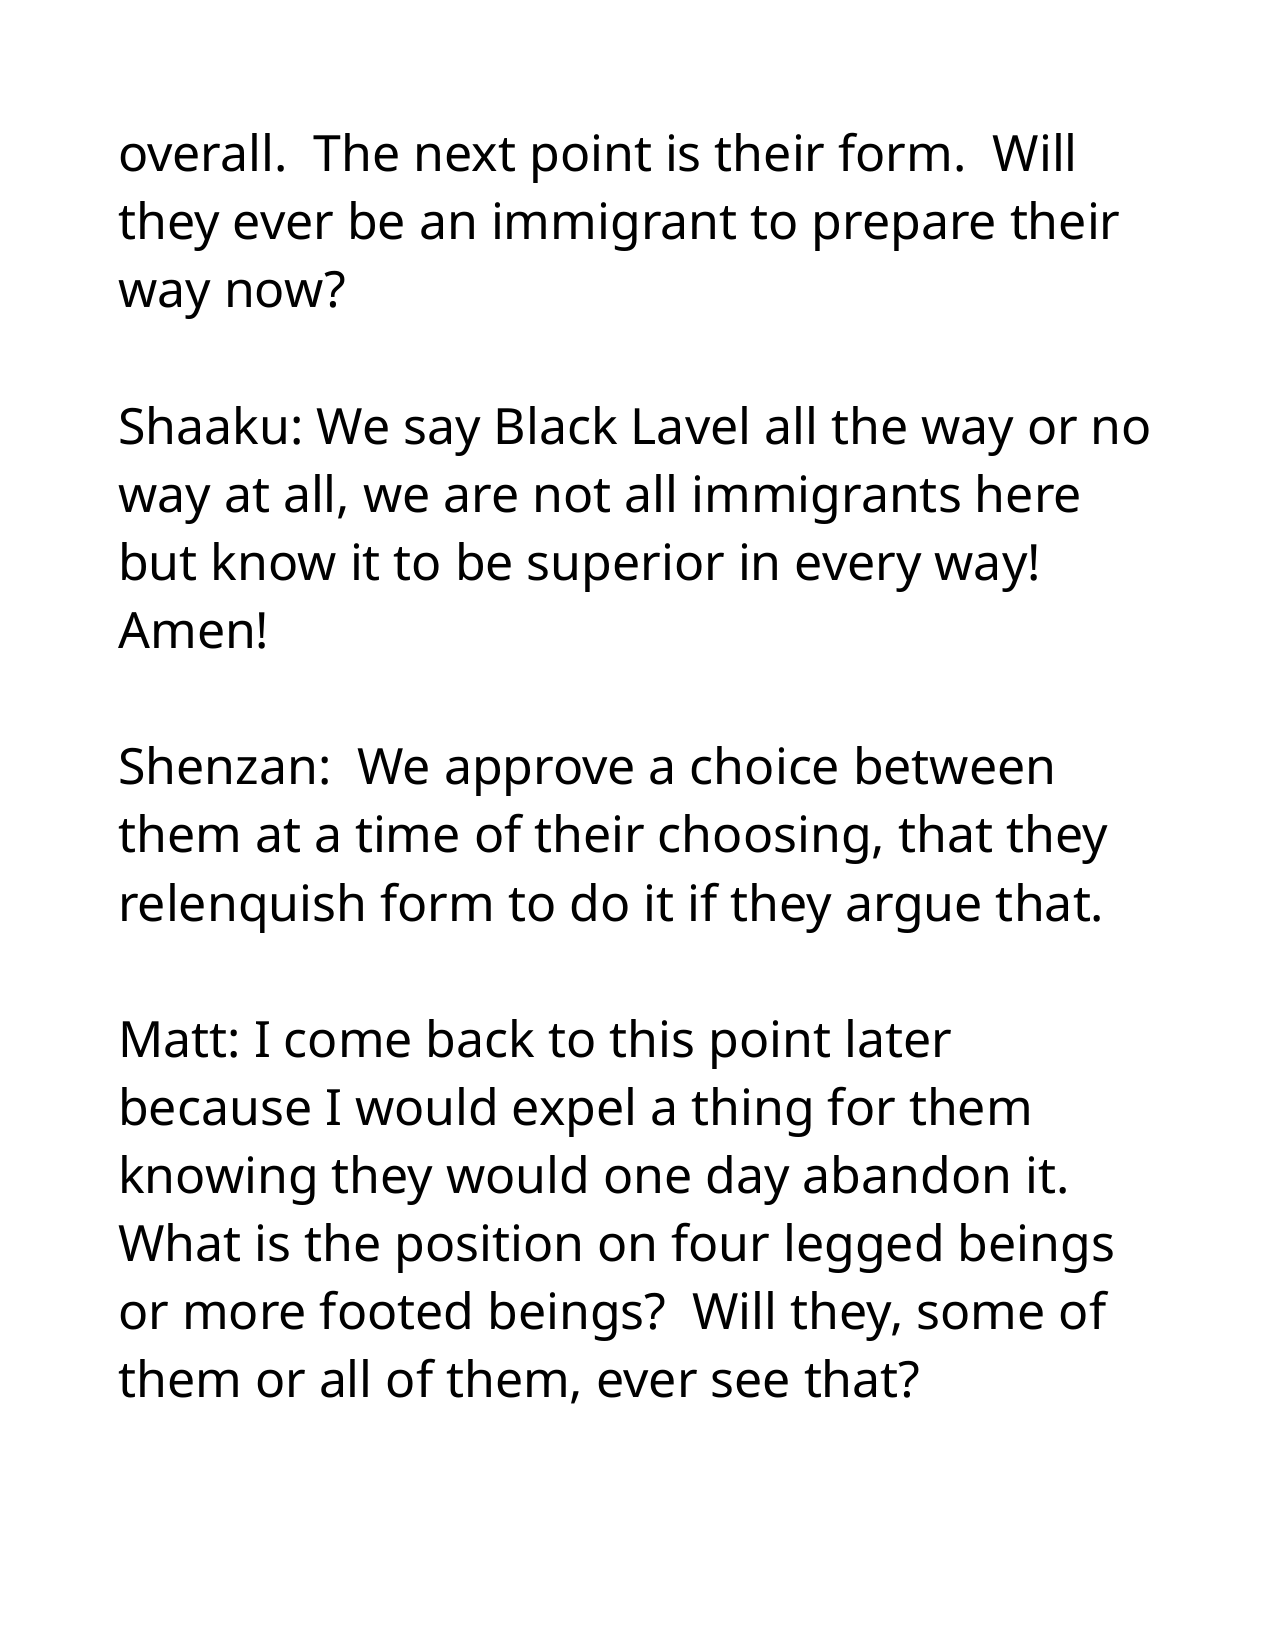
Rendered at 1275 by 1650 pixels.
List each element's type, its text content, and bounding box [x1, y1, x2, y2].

text Matt: I come back to this point later because I would expel a thing for them knowing they would one day abandon it. What is the position on four legged beings or more footed beings? Will they, some of them or all of them, ever see that? [118, 1004, 1157, 1412]
text Shenzan: We approve a choice between them at a time of their choosing, that they relenquish form to do it if they argue that. [118, 731, 1157, 936]
text overall. The next point is their form. Will they ever be an immigrant to prepare their way now? [118, 118, 1157, 322]
text Shaaku: We say Black Lavel all the way or no way at all, we are not all immigrants here but know it to be superior in every way! Amen! [118, 391, 1157, 663]
